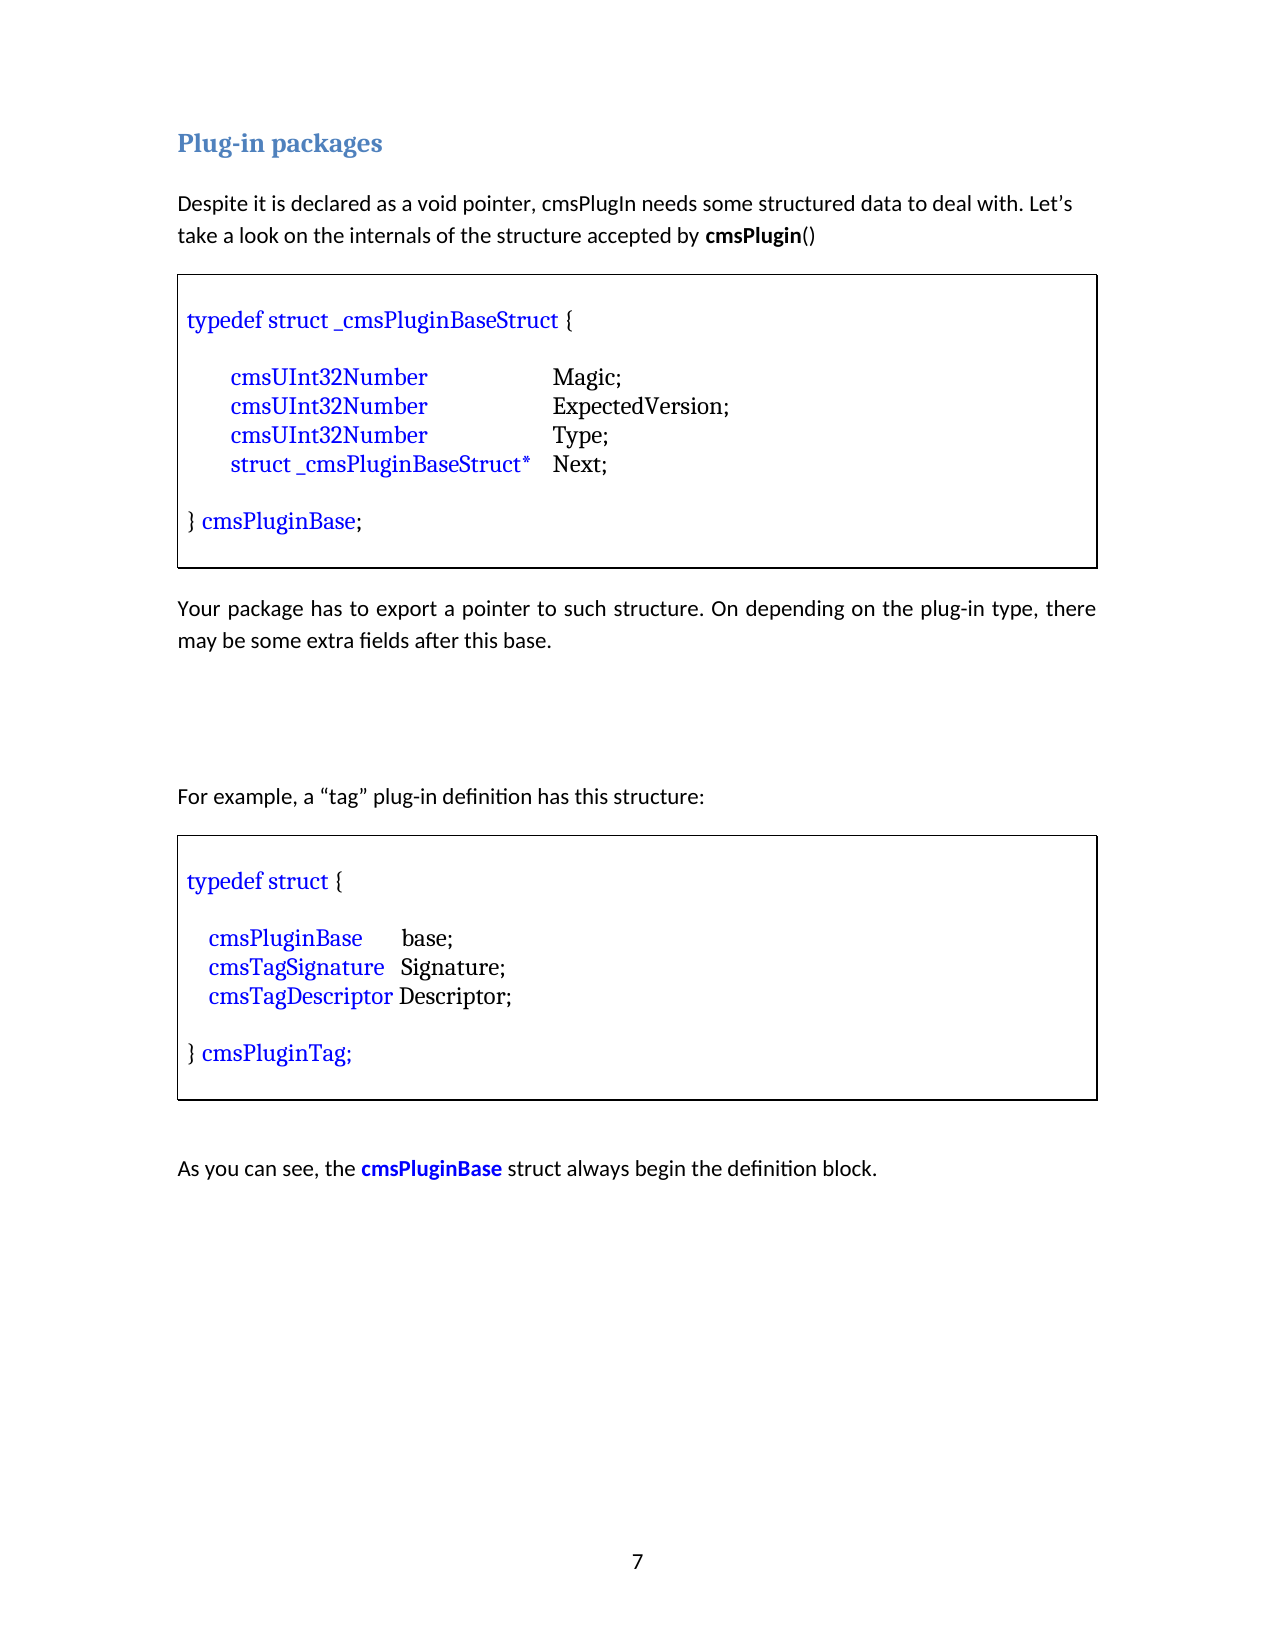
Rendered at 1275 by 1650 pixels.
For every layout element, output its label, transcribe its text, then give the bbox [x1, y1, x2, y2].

text struct _cmsPluginBaseStruct* Next; [178, 446, 1096, 475]
text cmsUInt32Number Type; [178, 418, 1096, 446]
text As you can see, the cmsPluginBase struct always begin the definition block. [177, 1154, 1098, 1182]
subtitle Plug-in packages [177, 128, 1098, 159]
text cmsTagSignature Signature; [178, 950, 1096, 979]
text } cmsPluginBase; [178, 504, 1096, 533]
text cmsTagDescriptor Descriptor; [178, 979, 1096, 1007]
text typedef struct { [178, 864, 1096, 892]
text } cmsPluginTag; [178, 1036, 1096, 1065]
text For example, a “tag” plug-in definition has this structure: [177, 782, 1098, 810]
text Your package has to export a pointer to such structure. On depending on the plug-in type, there may be some extra fields after this base. [177, 594, 1098, 654]
text cmsUInt32Number Magic; [178, 360, 1096, 389]
text cmsPluginBase base; [178, 921, 1096, 950]
text typedef struct _cmsPluginBaseStruct { [178, 303, 1096, 331]
text Despite it is declared as a void pointer, cmsPlugIn needs some structured data to deal with. Let’s take a look on the internals of the structure accepted by cmsPlugin() [177, 189, 1098, 249]
text cmsUInt32Number ExpectedVersion; [178, 389, 1096, 418]
